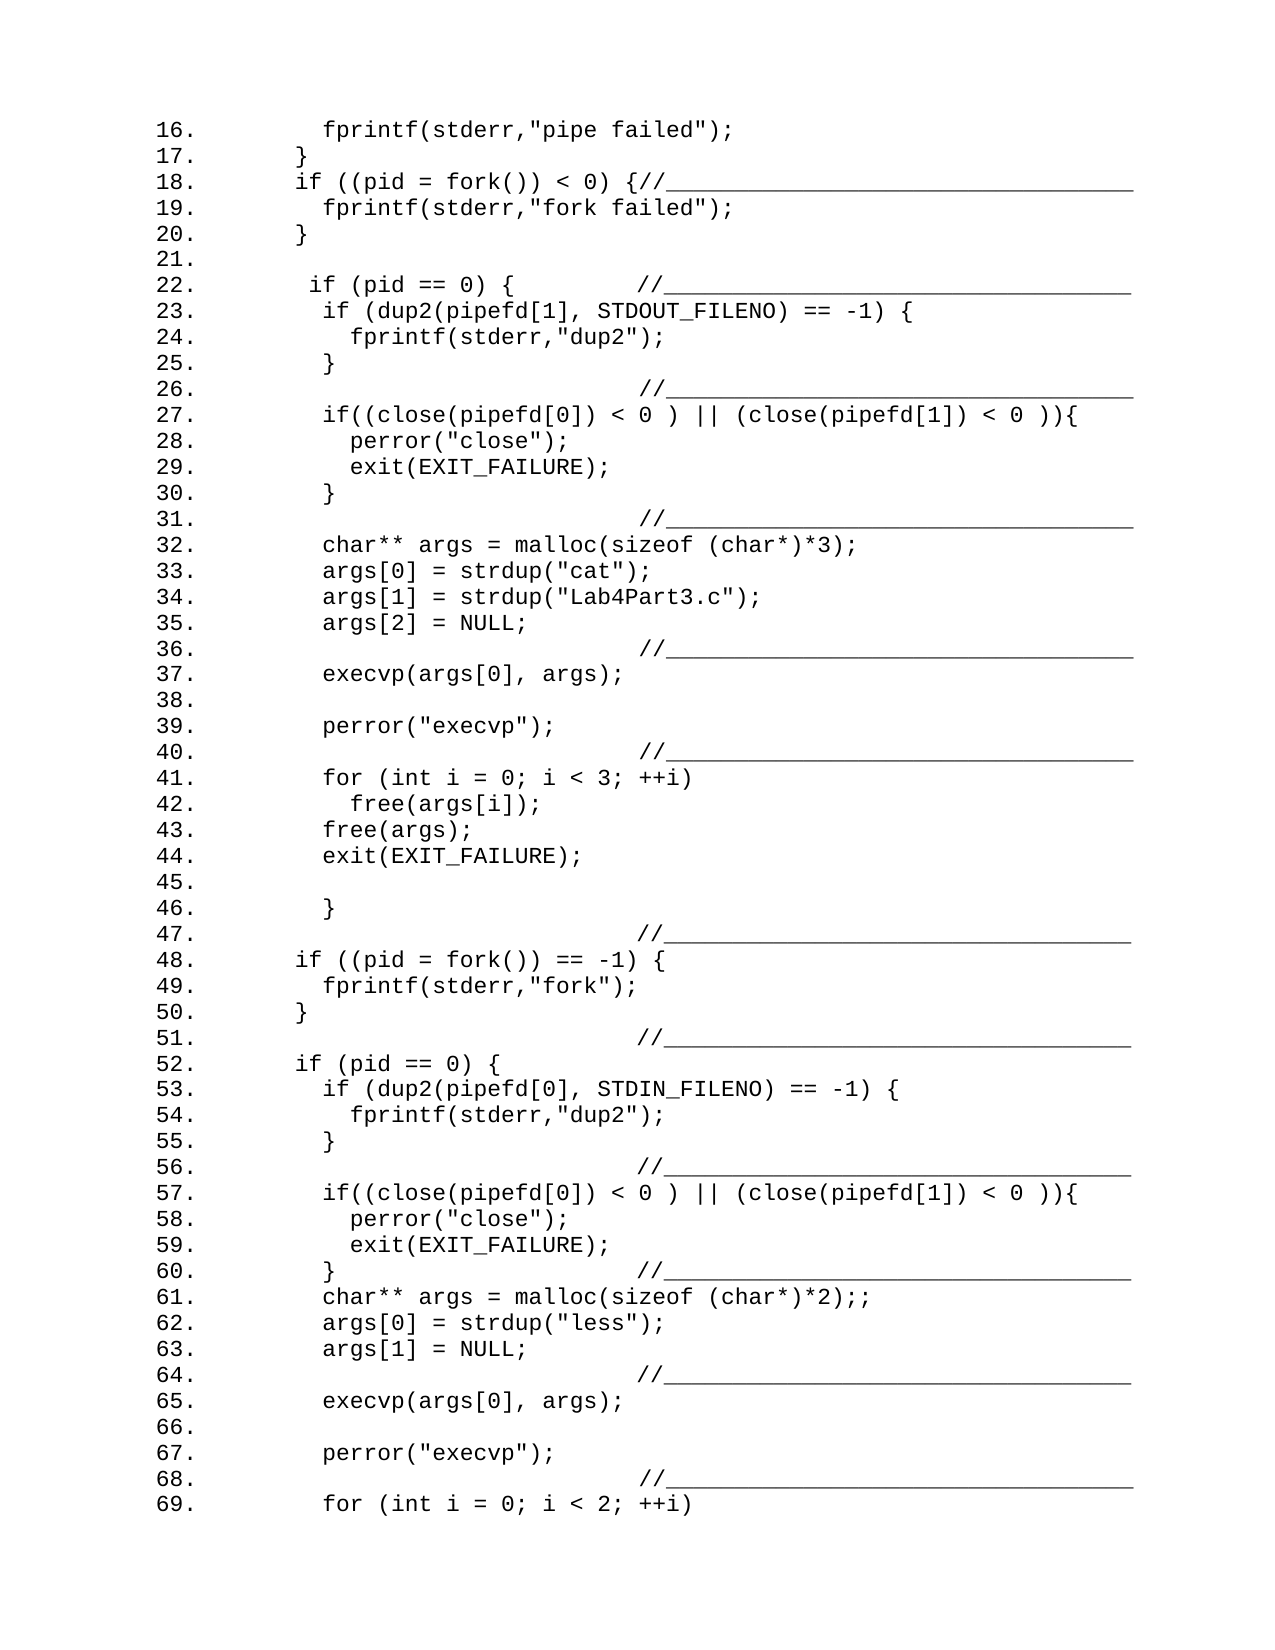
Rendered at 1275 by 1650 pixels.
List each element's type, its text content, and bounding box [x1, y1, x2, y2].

list //__________________________________ [156, 741, 1157, 767]
list if (dup2(pipefd[1], STDOUT_FILENO) == -1) { [156, 300, 1157, 326]
list fprintf(stderr,"pipe failed"); [156, 118, 1157, 144]
list //__________________________________ [156, 922, 1157, 948]
list //__________________________________ [156, 637, 1157, 663]
list //__________________________________ [156, 1467, 1157, 1493]
list free(args[i]); [156, 792, 1157, 818]
list perror("execvp"); [156, 715, 1157, 741]
list fprintf(stderr,"dup2"); [156, 326, 1157, 352]
list if (pid == 0) { [156, 1052, 1157, 1078]
list //__________________________________ [156, 1156, 1157, 1182]
list char** args = malloc(sizeof (char*)*3); [156, 533, 1157, 559]
list fprintf(stderr,"dup2"); [156, 1104, 1157, 1130]
list execvp(args[0], args); [156, 1389, 1157, 1415]
list //__________________________________ [156, 377, 1157, 403]
list } [156, 144, 1157, 170]
list args[0] = strdup("less"); [156, 1311, 1157, 1337]
list perror("execvp"); [156, 1441, 1157, 1467]
list exit(EXIT_FAILURE); [156, 1233, 1157, 1259]
list } //__________________________________ [156, 1259, 1157, 1285]
list args[2] = NULL; [156, 611, 1157, 637]
list if((close(pipefd[0]) < 0 ) || (close(pipefd[1]) < 0 )){ [156, 1182, 1157, 1207]
list for (int i = 0; i < 2; ++i) [156, 1493, 1157, 1519]
list } [156, 481, 1157, 507]
list //__________________________________ [156, 507, 1157, 533]
list } [156, 222, 1157, 248]
list free(args); [156, 818, 1157, 844]
list perror("close"); [156, 429, 1157, 455]
list args[1] = strdup("Lab4Part3.c"); [156, 585, 1157, 611]
list exit(EXIT_FAILURE); [156, 455, 1157, 481]
list execvp(args[0], args); [156, 663, 1157, 689]
list exit(EXIT_FAILURE); [156, 844, 1157, 870]
list fprintf(stderr,"fork failed"); [156, 196, 1157, 222]
list //__________________________________ [156, 1026, 1157, 1052]
list if ((pid = fork()) < 0) {//__________________________________ [156, 170, 1157, 196]
list if (pid == 0) { //__________________________________ [156, 274, 1157, 300]
list if ((pid = fork()) == -1) { [156, 948, 1157, 974]
list //__________________________________ [156, 1363, 1157, 1389]
list if (dup2(pipefd[0], STDIN_FILENO) == -1) { [156, 1078, 1157, 1104]
list } [156, 352, 1157, 377]
list } [156, 896, 1157, 922]
list fprintf(stderr,"fork"); [156, 974, 1157, 1000]
list perror("close"); [156, 1207, 1157, 1233]
list char** args = malloc(sizeof (char*)*2);; [156, 1285, 1157, 1311]
list args[0] = strdup("cat"); [156, 559, 1157, 585]
list } [156, 1000, 1157, 1026]
list if((close(pipefd[0]) < 0 ) || (close(pipefd[1]) < 0 )){ [156, 403, 1157, 429]
list for (int i = 0; i < 3; ++i) [156, 767, 1157, 792]
list args[1] = NULL; [156, 1337, 1157, 1363]
list } [156, 1130, 1157, 1156]
